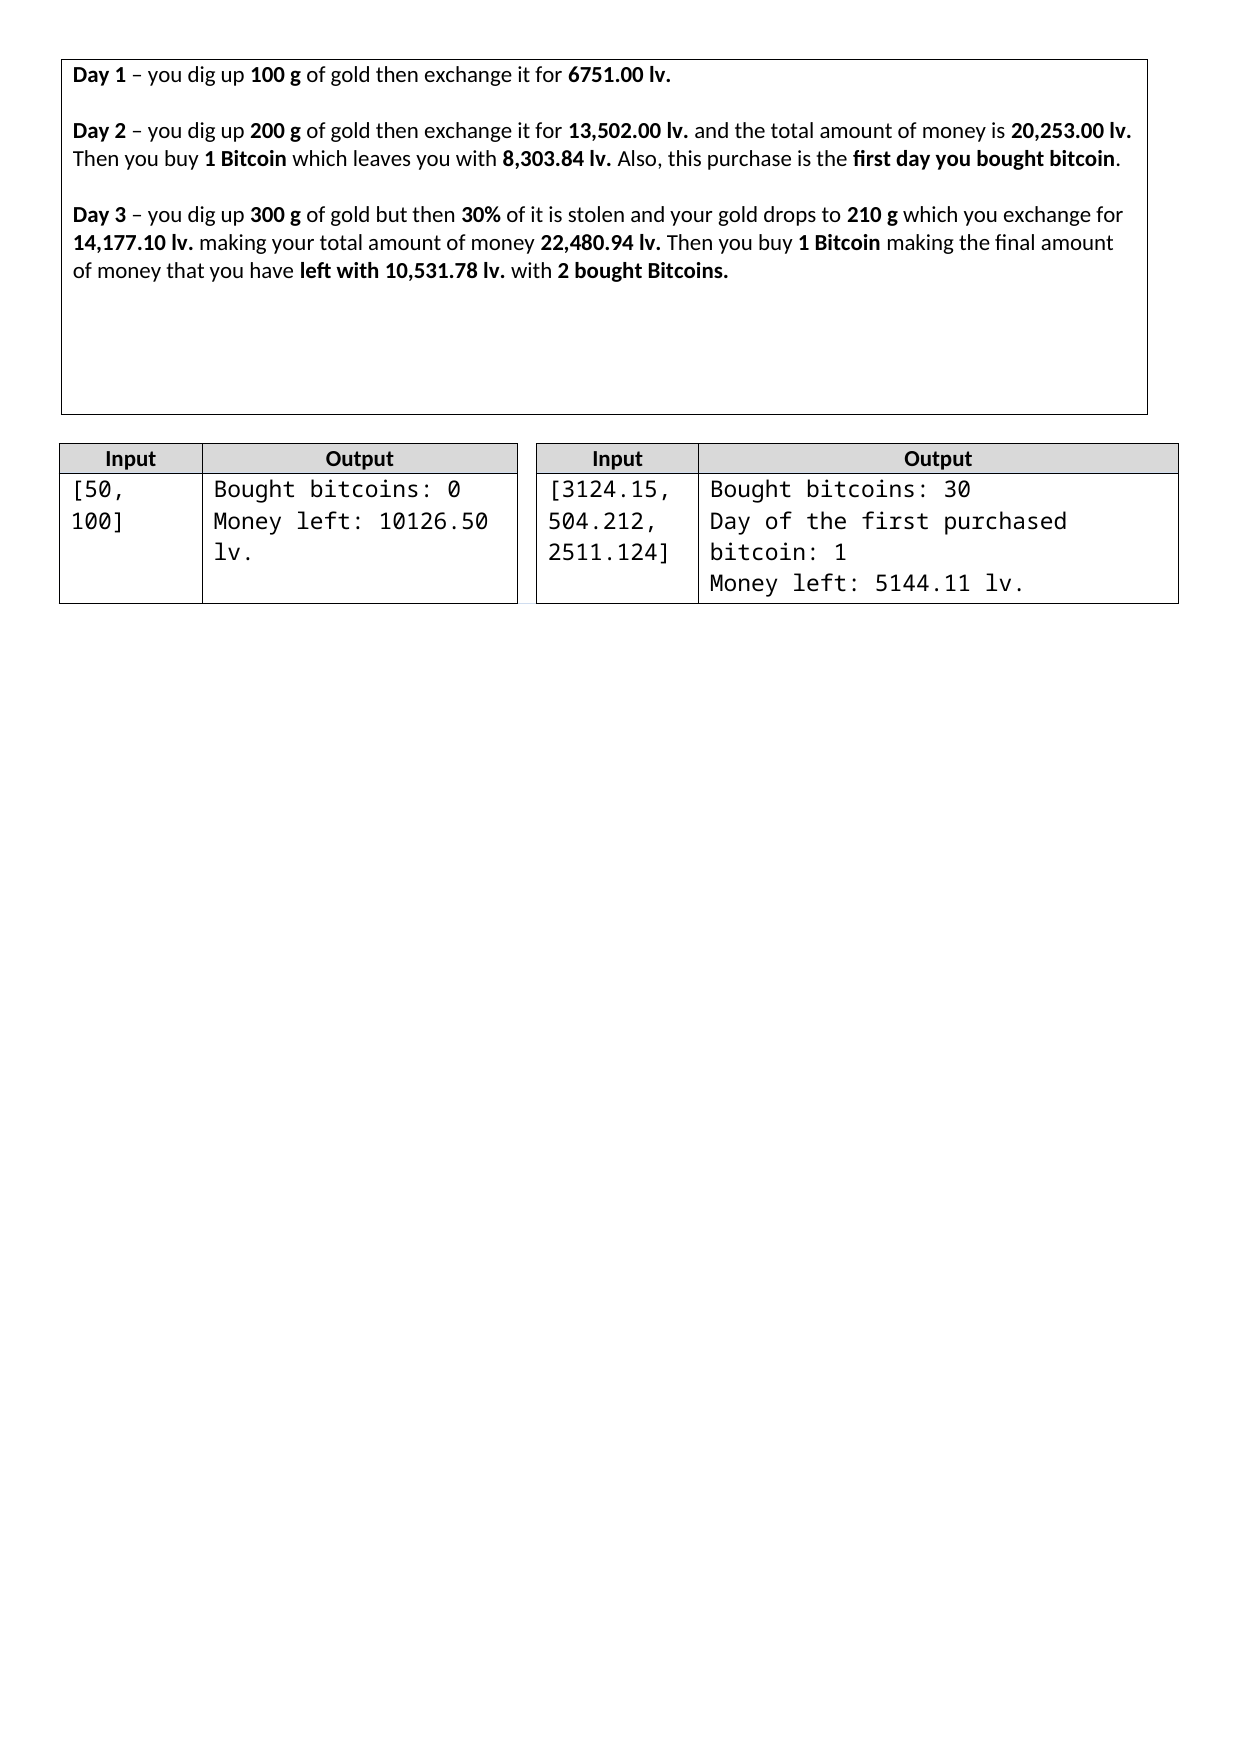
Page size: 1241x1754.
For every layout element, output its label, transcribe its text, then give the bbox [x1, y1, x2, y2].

table_cell Bought bitcoins: 30 Day of the first purchased bitcoin: 1 Money left: 5144.11 lv. [699, 474, 1178, 603]
table_header [518, 443, 536, 603]
table_header Input [537, 444, 698, 472]
table_cell Bought bitcoins: 0 Money left: 10126.50 lv. [203, 474, 517, 603]
table_cell [50, 100] [60, 474, 202, 603]
table_header Output [203, 444, 517, 472]
table_cell [3124.15, 504.212, 2511.124] [537, 474, 698, 603]
table_cell Day 1 – you dig up 100 g of gold then exchange it for 6751.00 lv. Day 2 – you dig up 200 g of gold then exchange it for 13,502.00 lv. and the total amount of money is 20,253.00 lv. Then you buy 1 Bitcoin which leaves you with 8,303.84 lv. Also, this purchase is the first day you bought bitcoin. Day 3 – you dig up 300 g of gold but then 30% of it is stolen and your gold drops to 210 g which you exchange for 14,177.10 lv. making your total amount of money 22,480.94 lv. Then you buy 1 Bitcoin making the final amount of money that you have left with 10,531.78 lv. with 2 bought Bitcoins. [62, 60, 1147, 414]
table_header Input [60, 444, 202, 472]
table_header Output [699, 444, 1178, 472]
